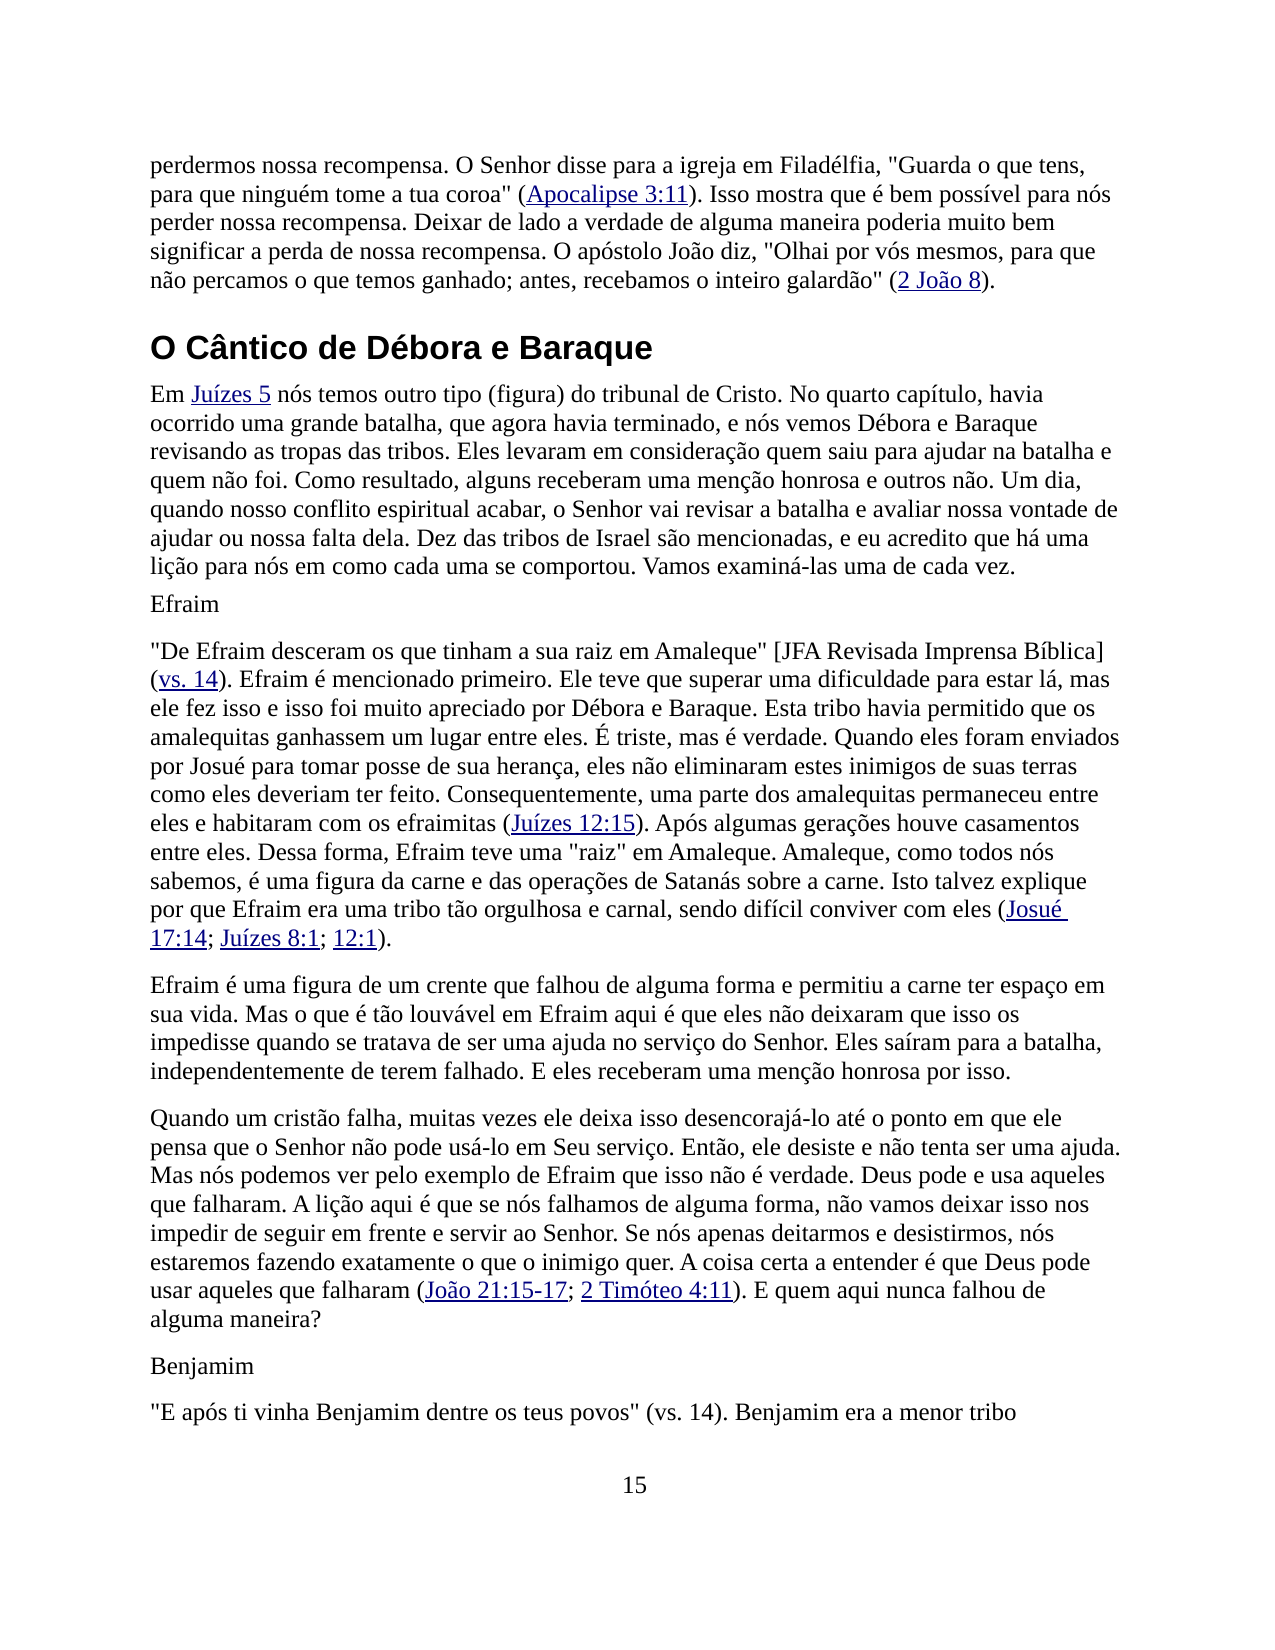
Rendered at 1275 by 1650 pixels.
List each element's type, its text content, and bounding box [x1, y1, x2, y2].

text Efraim [150, 589, 1125, 618]
text "De Efraim desceram os que tinham a sua raiz em Amaleque" [JFA Revisada Imprensa Bíblica] (vs. 14). Efraim é mencionado primeiro. Ele teve que superar uma dificuldade para estar lá, mas ele fez isso e isso foi muito apreciado por Débora e Baraque. Esta tribo havia permitido que os amalequitas ganhassem um lugar entre eles. É triste, mas é verdade. Quando eles foram enviados por Josué para tomar posse de sua herança, eles não eliminaram estes inimigos de suas terras como eles deveriam ter feito. Consequentemente, uma parte dos amalequitas permaneceu entre eles e habitaram com os efraimitas (Juízes 12:15). Após algumas gerações houve casamentos entre eles. Dessa forma, Efraim teve uma "raiz" em Amaleque. Amaleque, como todos nós sabemos, é uma figura da carne e das operações de Satanás sobre a carne. Isto talvez explique por que Efraim era uma tribo tão orgulhosa e carnal, sendo difícil conviver com eles (Josué 17:14; Juízes 8:1; 12:1). [150, 636, 1125, 952]
text Benjamim [150, 1351, 1125, 1379]
text "E após ti vinha Benjamim dentre os teus povos" (vs. 14). Benjamim era a menor tribo [150, 1397, 1125, 1426]
text Quando um cristão falha, muitas vezes ele deixa isso desencorajá-lo até o ponto em que ele pensa que o Senhor não pode usá-lo em Seu serviço. Então, ele desiste e não tenta ser uma ajuda. Mas nós podemos ver pelo exemplo de Efraim que isso não é verdade. Deus pode e usa aqueles que falharam. A lição aqui é que se nós falhamos de alguma forma, não vamos deixar isso nos impedir de seguir em frente e servir ao Senhor. Se nós apenas deitarmos e desistirmos, nós estaremos fazendo exatamente o que o inimigo quer. A coisa certa a entender é que Deus pode usar aqueles que falharam (João 21:15-17; 2 Timóteo 4:11). E quem aqui nunca falhou de alguma maneira? [150, 1103, 1125, 1333]
subtitle O Cântico de Débora e Baraque [150, 328, 1125, 366]
text Em Juízes 5 nós temos outro tipo (figura) do tribunal de Cristo. No quarto capítulo, havia ocorrido uma grande batalha, que agora havia terminado, e nós vemos Débora e Baraque revisando as tropas das tribos. Eles levaram em consideração quem saiu para ajudar na batalha e quem não foi. Como resultado, alguns receberam uma menção honrosa e outros não. Um dia, quando nosso conflito espiritual acabar, o Senhor vai revisar a batalha e avaliar nossa vontade de ajudar ou nossa falta dela. Dez das tribos de Israel são mencionadas, e eu acredito que há uma lição para nós em como cada uma se comportou. Vamos examiná-las uma de cada vez. [150, 379, 1125, 580]
text perdermos nossa recompensa. O Senhor disse para a igreja em Filadélfia, "Guarda o que tens, para que ninguém tome a tua coroa" (Apocalipse 3:11). Isso mostra que é bem possível para nós perder nossa recompensa. Deixar de lado a verdade de alguma maneira poderia muito bem significar a perda de nossa recompensa. O apóstolo João diz, "Olhai por vós mesmos, para que não percamos o que temos ganhado; antes, recebamos o inteiro galardão" (2 João 8). [150, 150, 1125, 294]
text Efraim é uma figura de um crente que falhou de alguma forma e permitiu a carne ter espaço em sua vida. Mas o que é tão louvável em Efraim aqui é que eles não deixaram que isso os impedisse quando se tratava de ser uma ajuda no serviço do Senhor. Eles saíram para a batalha, independentemente de terem falhado. E eles receberam uma menção honrosa por isso. [150, 970, 1125, 1085]
